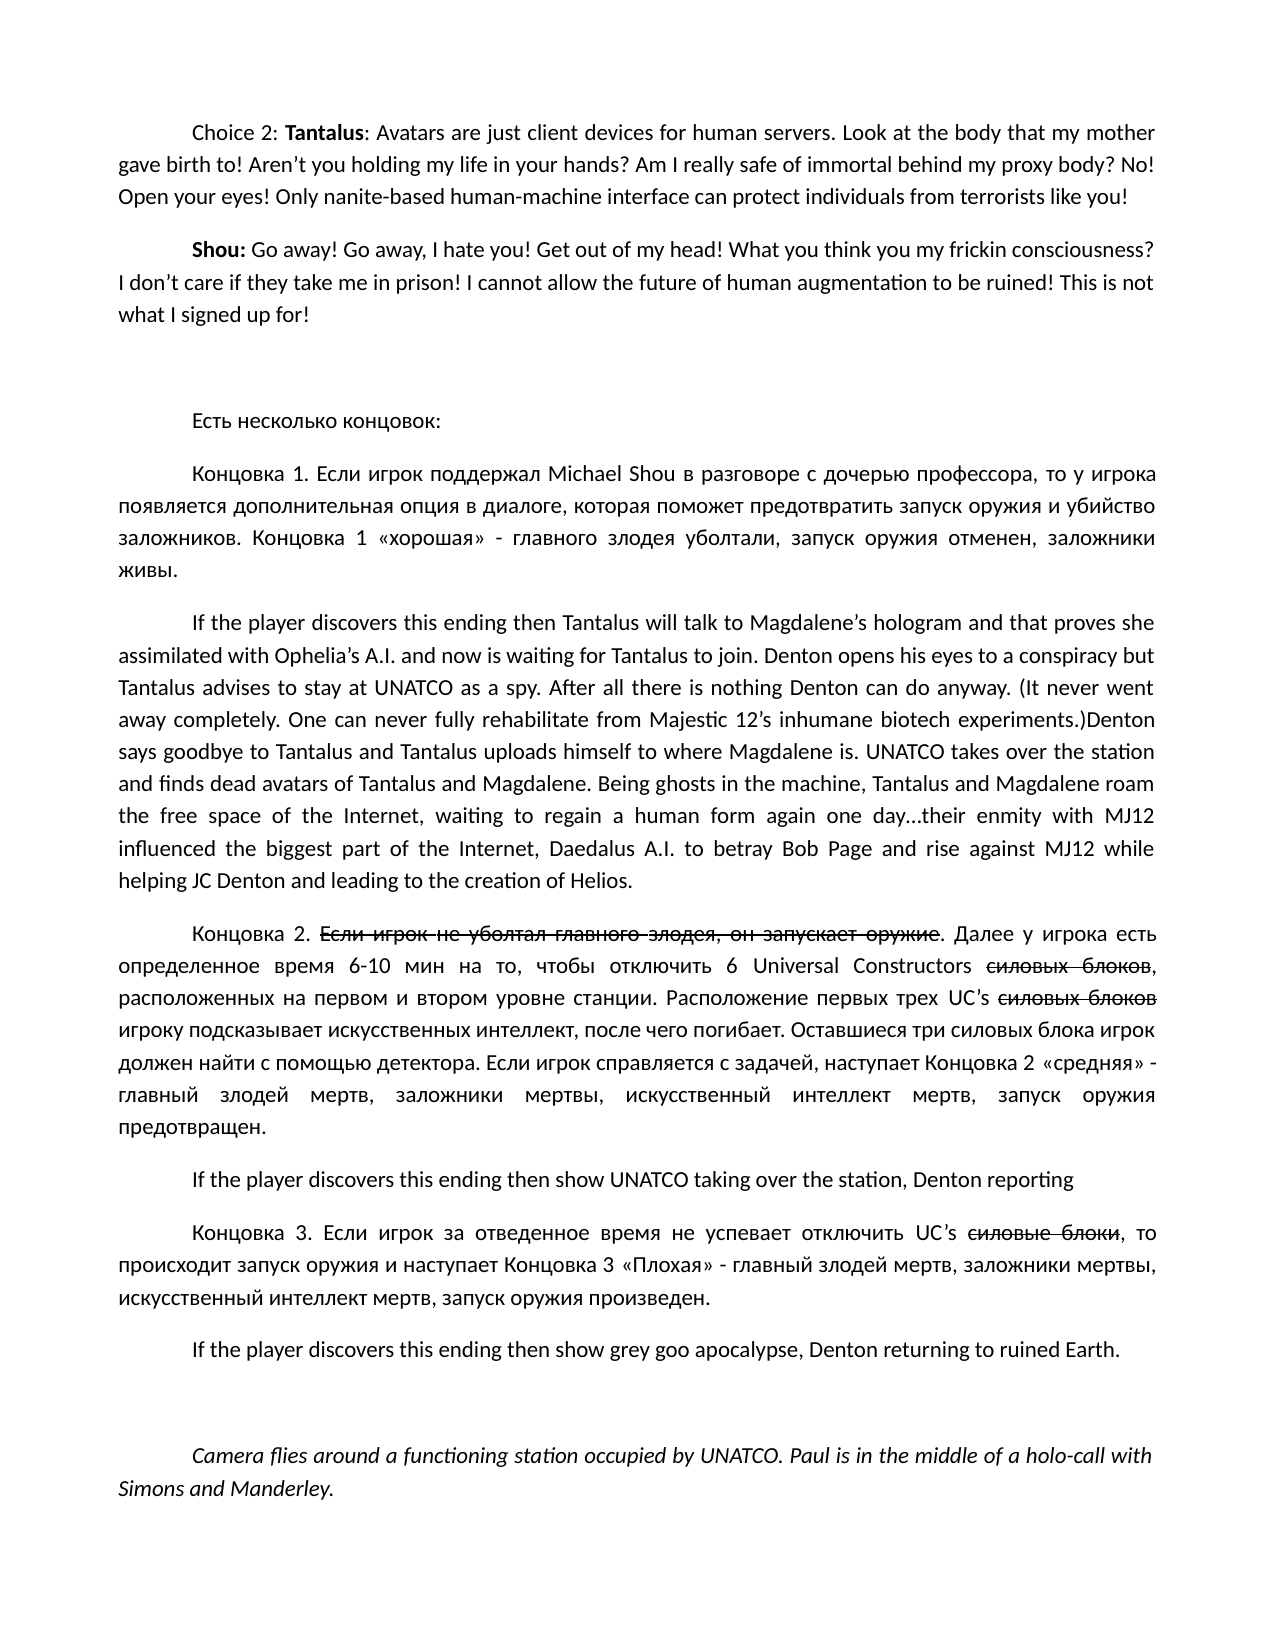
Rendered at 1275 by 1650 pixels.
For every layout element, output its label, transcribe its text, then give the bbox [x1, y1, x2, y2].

text Shou: Go away! Go away, I hate you! Get out of my head! What you think you my frickin consciousness? I don’t care if they take me in prison! I cannot allow the future of human augmentation to be ruined! This is not what I signed up for! [118, 236, 1157, 328]
text If the player discovers this ending then show grey goo apocalypse, Denton returning to ruined Earth. [118, 1336, 1157, 1364]
text If the player discovers this ending then Tantalus will talk to Magdalene’s hologram and that proves she assimilated with Ophelia’s A.I. and now is waiting for Tantalus to join. Denton opens his eyes to a conspiracy but Tantalus advises to stay at UNATCO as a spy. After all there is nothing Denton can do anyway. (It never went away completely. One can never fully rehabilitate from Majestic 12’s inhumane biotech experiments.)Denton says goodbye to Tantalus and Tantalus uploads himself to where Magdalene is. UNATCO takes over the station and finds dead avatars of Tantalus and Magdalene. Being ghosts in the machine, Tantalus and Magdalene roam the free space of the Internet, waiting to regain a human form again one day…their enmity with MJ12 influenced the biggest part of the Internet, Daedalus A.I. to betray Bob Page and rise against MJ12 while helping JC Denton and leading to the creation of Helios. [118, 608, 1157, 894]
text Camera flies around a functioning station occupied by UNATCO. Paul is in the middle of a holo-call with Simons and Manderley. [118, 1442, 1157, 1502]
text Концовка 3. Если игрок за отведенное время не успевает отключить UC’s силовые блоки, то происходит запуск оружия и наступает Концовка 3 «Плохая» - главный злодей мертв, заложники мертвы, искусственный интеллект мертв, запуск оружия произведен. [118, 1218, 1157, 1311]
text Есть несколько концовок: [118, 406, 1157, 434]
text Choice 2: Tantalus: Avatars are just client devices for human servers. Look at the body that my mother gave birth to! Aren’t you holding my life in your hands? Am I really safe of immortal behind my proxy body? No! Open your eyes! Only nanite-based human-machine interface can protect individuals from terrorists like you! [118, 118, 1157, 211]
text Концовка 1. Если игрок поддержал Michael Shou в разговоре с дочерью профессора, то у игрока появляется дополнительная опция в диалоге, которая поможет предотвратить запуск оружия и убийство заложников. Концовка 1 «хорошая» - главного злодея уболтали, запуск оружия отменен, заложники живы. [118, 459, 1157, 583]
text Концовка 2. Если игрок не уболтал главного злодея, он запускает оружие. Далее у игрока есть определенное время 6-10 мин на то, чтобы отключить 6 Universal Constructors силовых блоков, расположенных на первом и втором уровне станции. Расположение первых трех UC’s силовых блоков игроку подсказывает искусственных интеллект, после чего погибает. Оставшиеся три силовых блока игрок должен найти с помощью детектора. Если игрок справляется с задачей, наступает Концовка 2 «средняя» - главный злодей мертв, заложники мертвы, искусственный интеллект мертв, запуск оружия предотвращен. [118, 919, 1157, 1140]
text If the player discovers this ending then show UNATCO taking over the station, Denton reporting [118, 1165, 1157, 1193]
